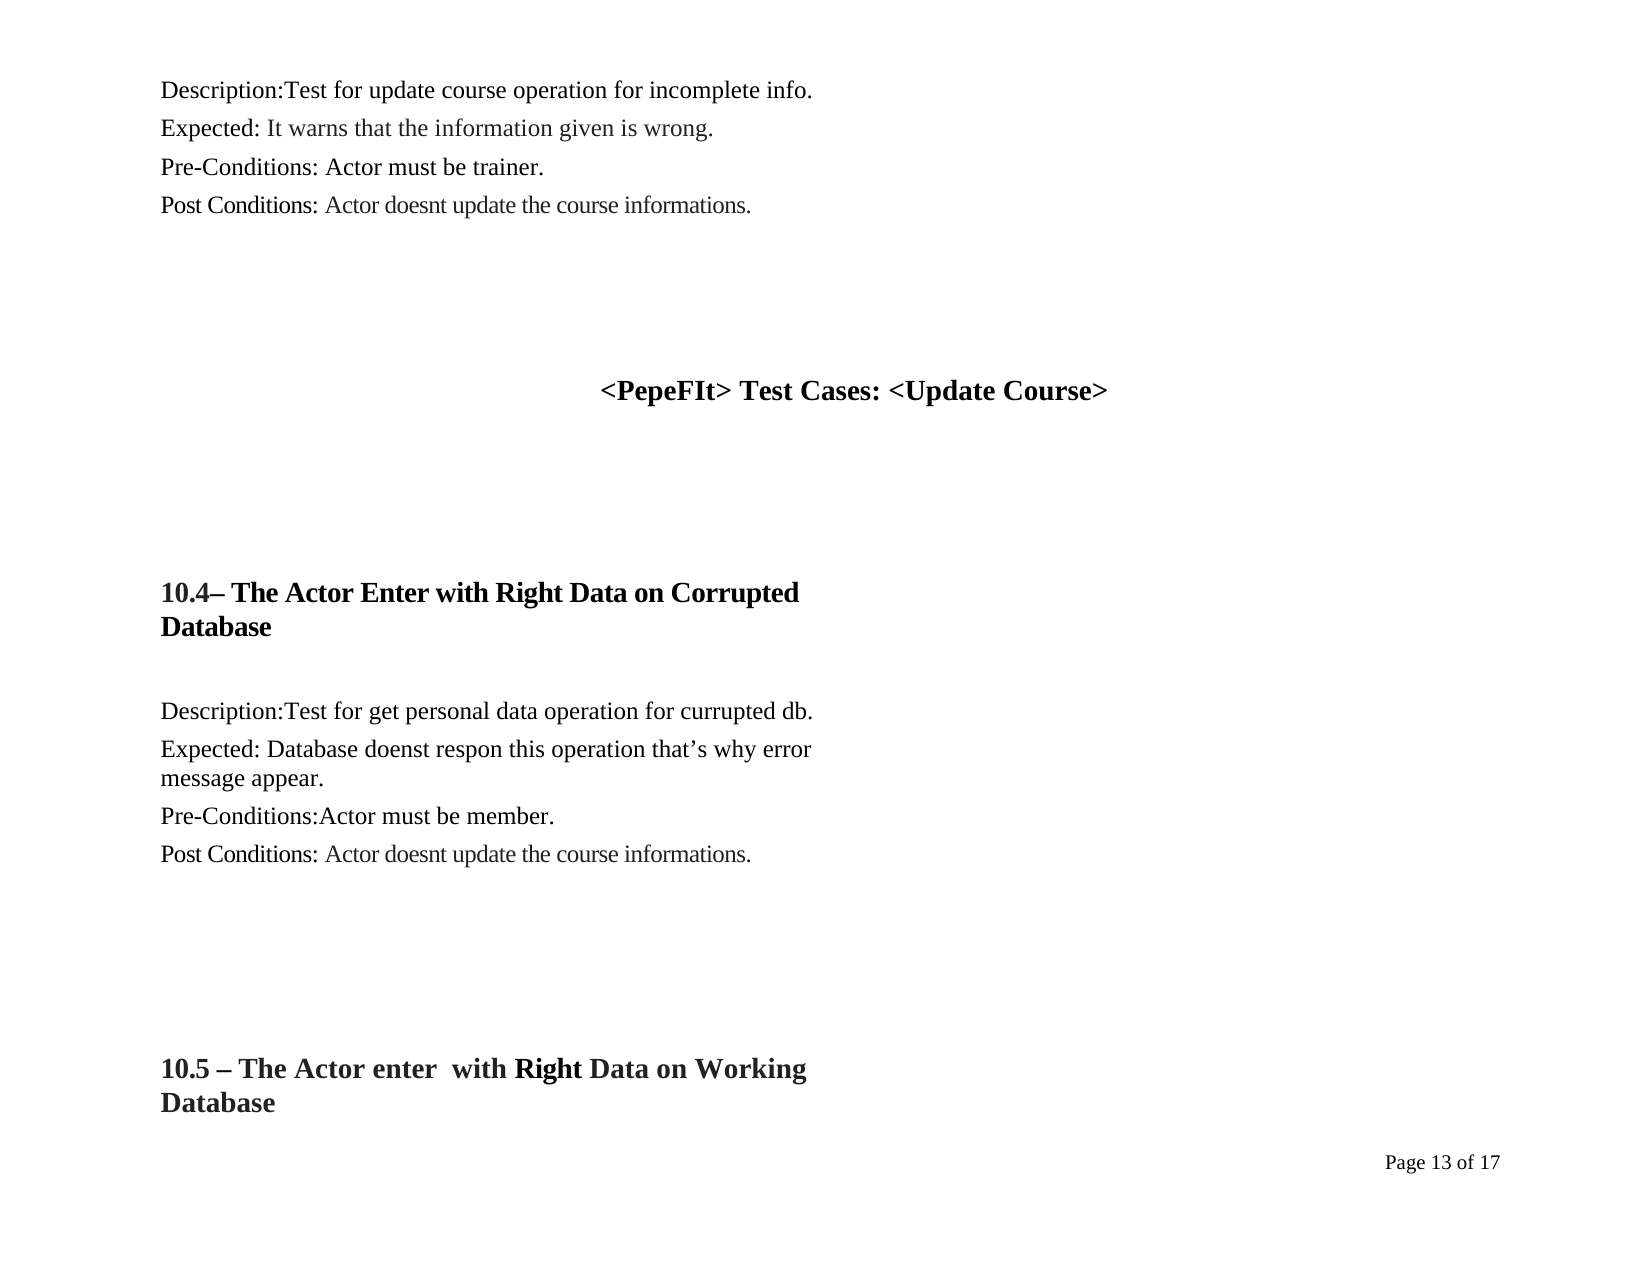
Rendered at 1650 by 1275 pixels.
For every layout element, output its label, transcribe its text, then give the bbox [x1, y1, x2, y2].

list 10.4– The Actor Enter with Right Data on Corrupted Database [160, 575, 846, 642]
list 10.5 – The Actor enter with Right Data on Working Database [160, 1052, 846, 1119]
text <PepeFIt> Test Cases: <Update Course> [150, 373, 1500, 407]
list Expected: Database doenst respon this operation that’s why error message appear. [160, 734, 846, 792]
list Post Conditions: Actor doesnt update the course informations. [160, 190, 846, 219]
list Pre-Conditions: Actor must be trainer. [160, 152, 846, 180]
list Expected: It warns that the information given is wrong. [160, 113, 846, 142]
list Description:Test for get personal data operation for currupted db. [160, 696, 846, 724]
list Description:Test for update course operation for incomplete info. [160, 75, 846, 104]
list Post Conditions: Actor doesnt update the course informations. [160, 839, 846, 868]
list Pre-Conditions:Actor must be member. [160, 801, 846, 830]
